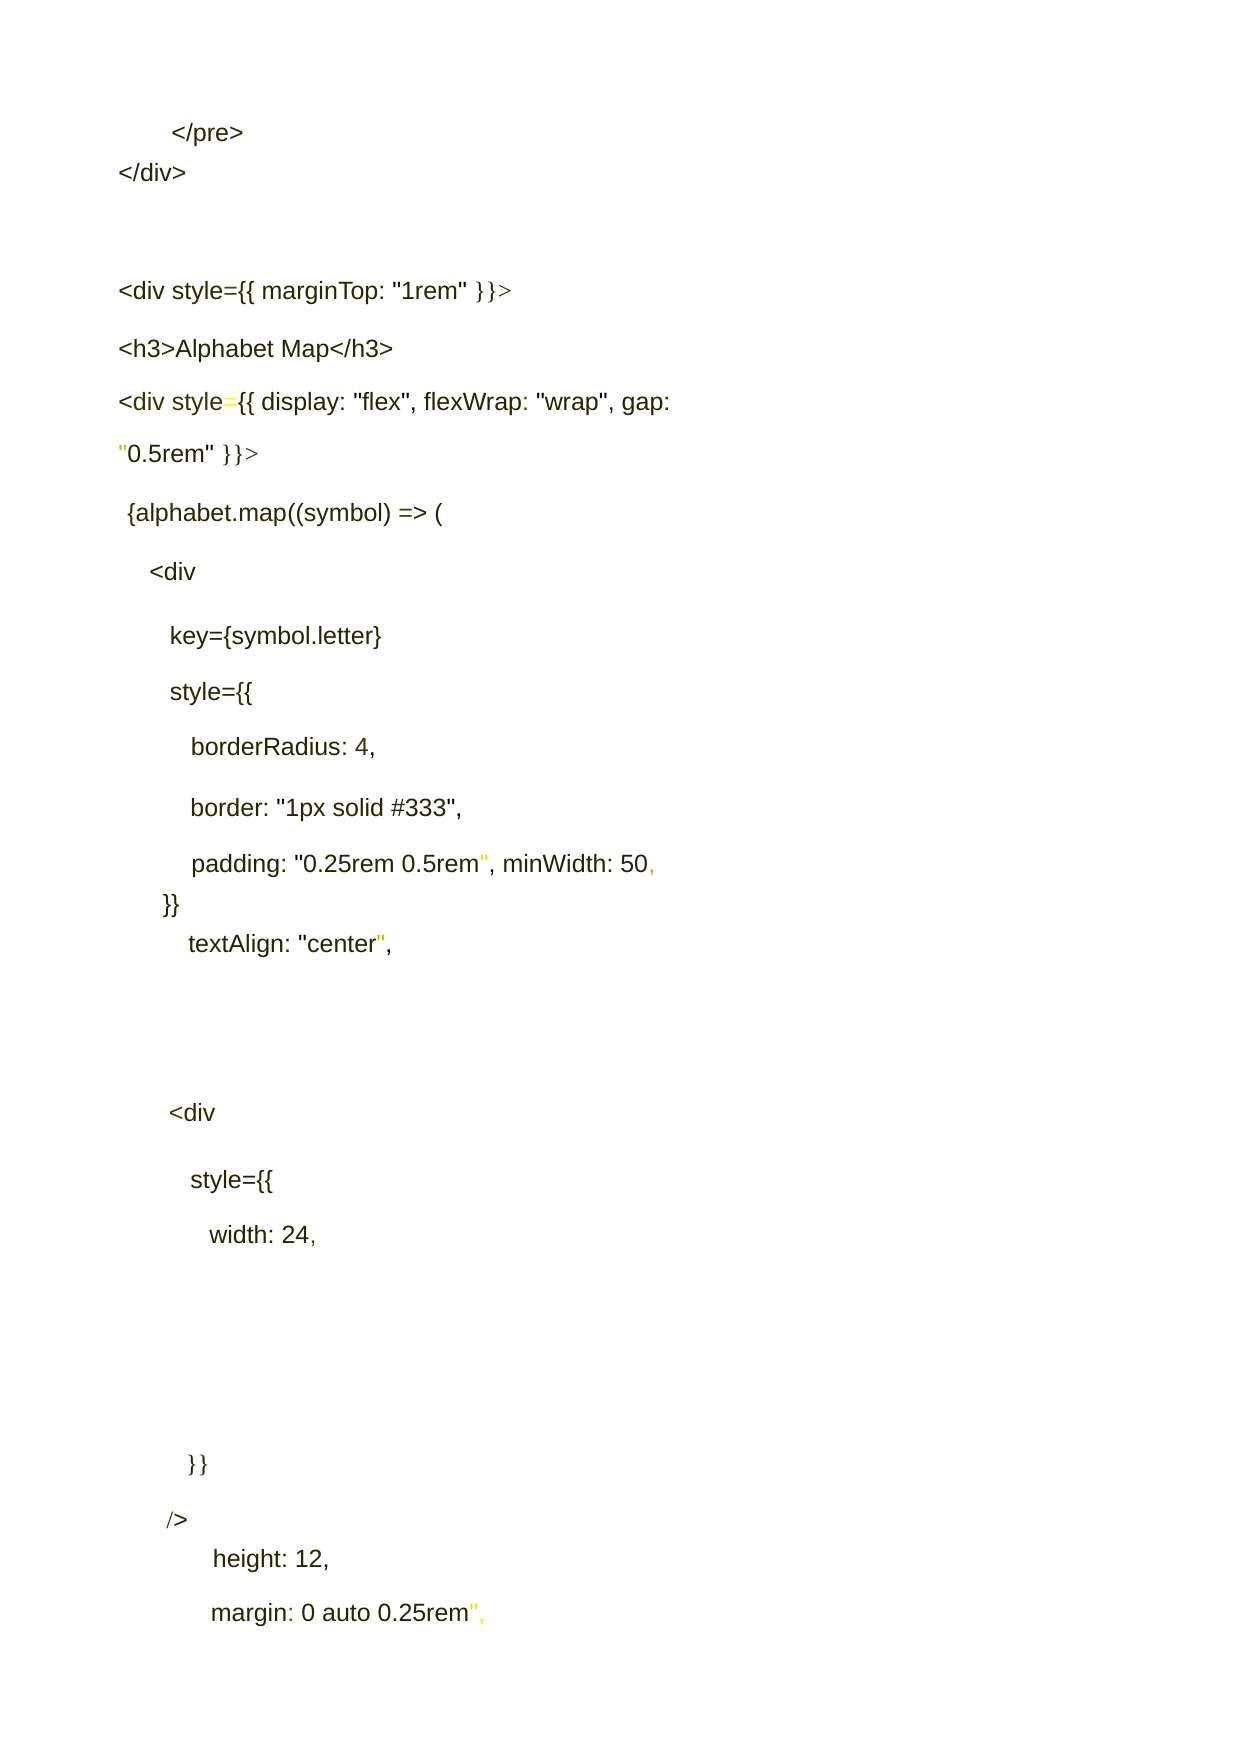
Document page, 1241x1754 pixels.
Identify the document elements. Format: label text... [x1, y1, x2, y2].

text <div [149, 557, 277, 585]
text padding: "0.25rem 0.5rem", minWidth: 50, [191, 849, 738, 878]
text <div [169, 1098, 296, 1127]
text border: "1px solid #333", [190, 793, 689, 822]
text }} [163, 889, 249, 918]
text borderRadius: 4, [191, 732, 539, 761]
text key={symbol.letter} [169, 621, 577, 649]
text style={{ [190, 1165, 382, 1194]
text <div style={{ display: "flex", flexWrap: "wrap", gap: [118, 387, 1054, 416]
text </pre> </div> [118, 118, 280, 186]
text {alphabet.map((symbol) => ( [127, 498, 706, 527]
text width: 24, [209, 1220, 441, 1249]
text }} [186, 1449, 272, 1478]
text <h3>Alphabet Map</h3> [118, 334, 614, 363]
text textAlign: "center", [188, 929, 577, 957]
text margin: 0 auto 0.25rem", [211, 1598, 726, 1627]
text /> [166, 1504, 262, 1533]
text "0.5rem" }}> [118, 439, 291, 468]
text height: 12, [213, 1544, 453, 1573]
text style={{ [169, 677, 362, 705]
text <div style={{ marginTop: "1rem" }}> [118, 276, 773, 305]
